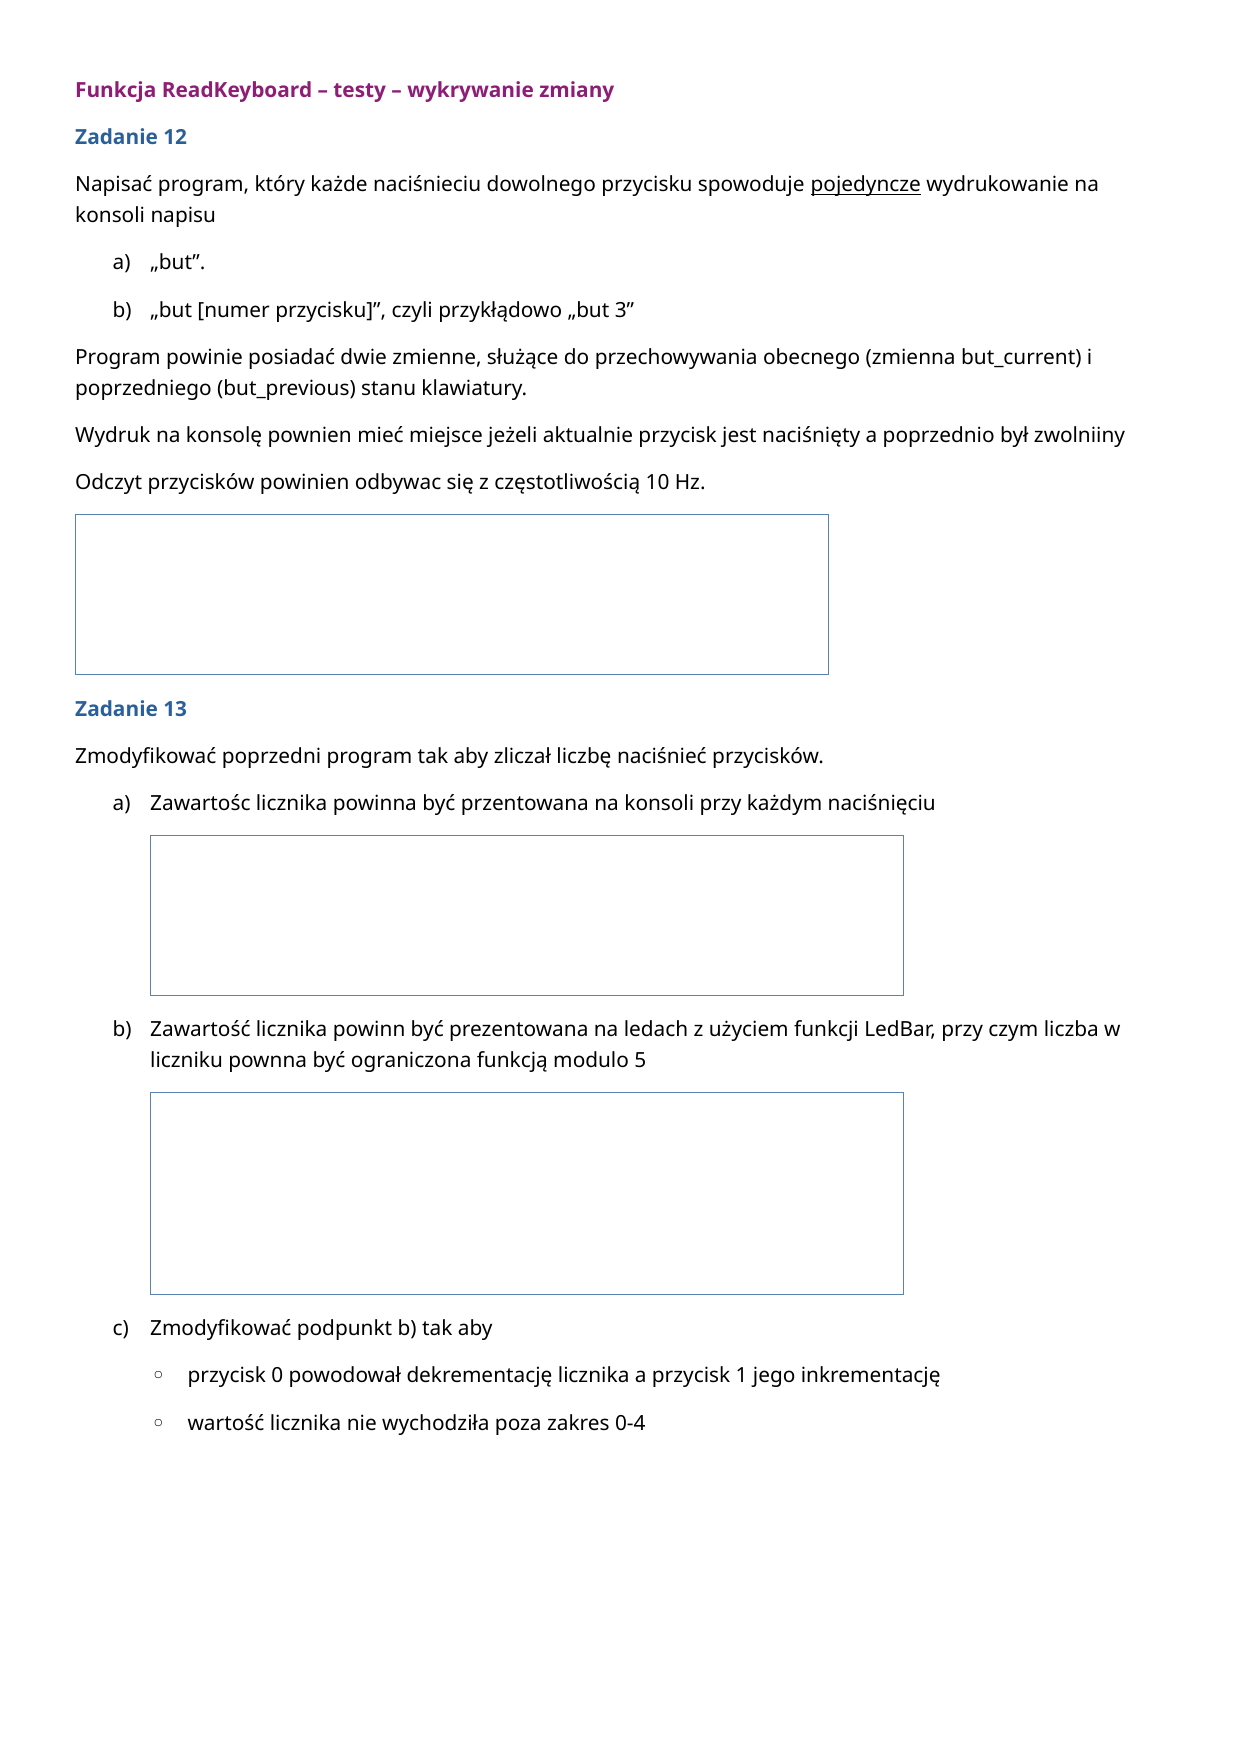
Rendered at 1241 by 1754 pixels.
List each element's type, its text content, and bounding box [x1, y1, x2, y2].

text Zadanie 13 [75, 694, 1165, 722]
list przycisk 0 powodował dekrementację licznika a przycisk 1 jego inkrementację [150, 1361, 1165, 1389]
list Zawartośc licznika powinna być przentowana na konsoli przy każdym naciśnięciu [112, 788, 1165, 817]
list wartość licznika nie wychodziła poza zakres 0-4 [150, 1408, 1165, 1436]
text Napisać program, który każde naciśnieciu dowolnego przycisku spowoduje pojedyncze wydrukowanie na konsoli napisu [75, 169, 1165, 229]
text Funkcja ReadKeyboard – testy – wykrywanie zmiany [75, 75, 1165, 103]
text Zadanie 12 [75, 122, 1165, 151]
text Wydruk na konsolę pownien mieć miejsce jeżeli aktualnie przycisk jest naciśnięty a poprzednio był zwolniiny [75, 420, 1165, 448]
list „but [numer przycisku]”, czyli przykłądowo „but 3” [112, 295, 1165, 323]
text Odczyt przycisków powinien odbywac się z częstotliwością 10 Hz. [75, 467, 1165, 496]
list „but”. [112, 247, 1165, 276]
text Program powinie posiadać dwie zmienne, służące do przechowywania obecnego (zmienna but_current) i poprzedniego (but_previous) stanu klawiatury. [75, 342, 1165, 401]
text Zmodyfikować poprzedni program tak aby zliczał liczbę naciśnieć przycisków. [75, 741, 1165, 769]
list Zmodyfikować podpunkt b) tak aby [112, 1313, 1165, 1342]
list Zawartość licznika powinn być prezentowana na ledach z użyciem funkcji LedBar, przy czym liczba w liczniku pownna być ograniczona funkcją modulo 5 [112, 1014, 1165, 1074]
